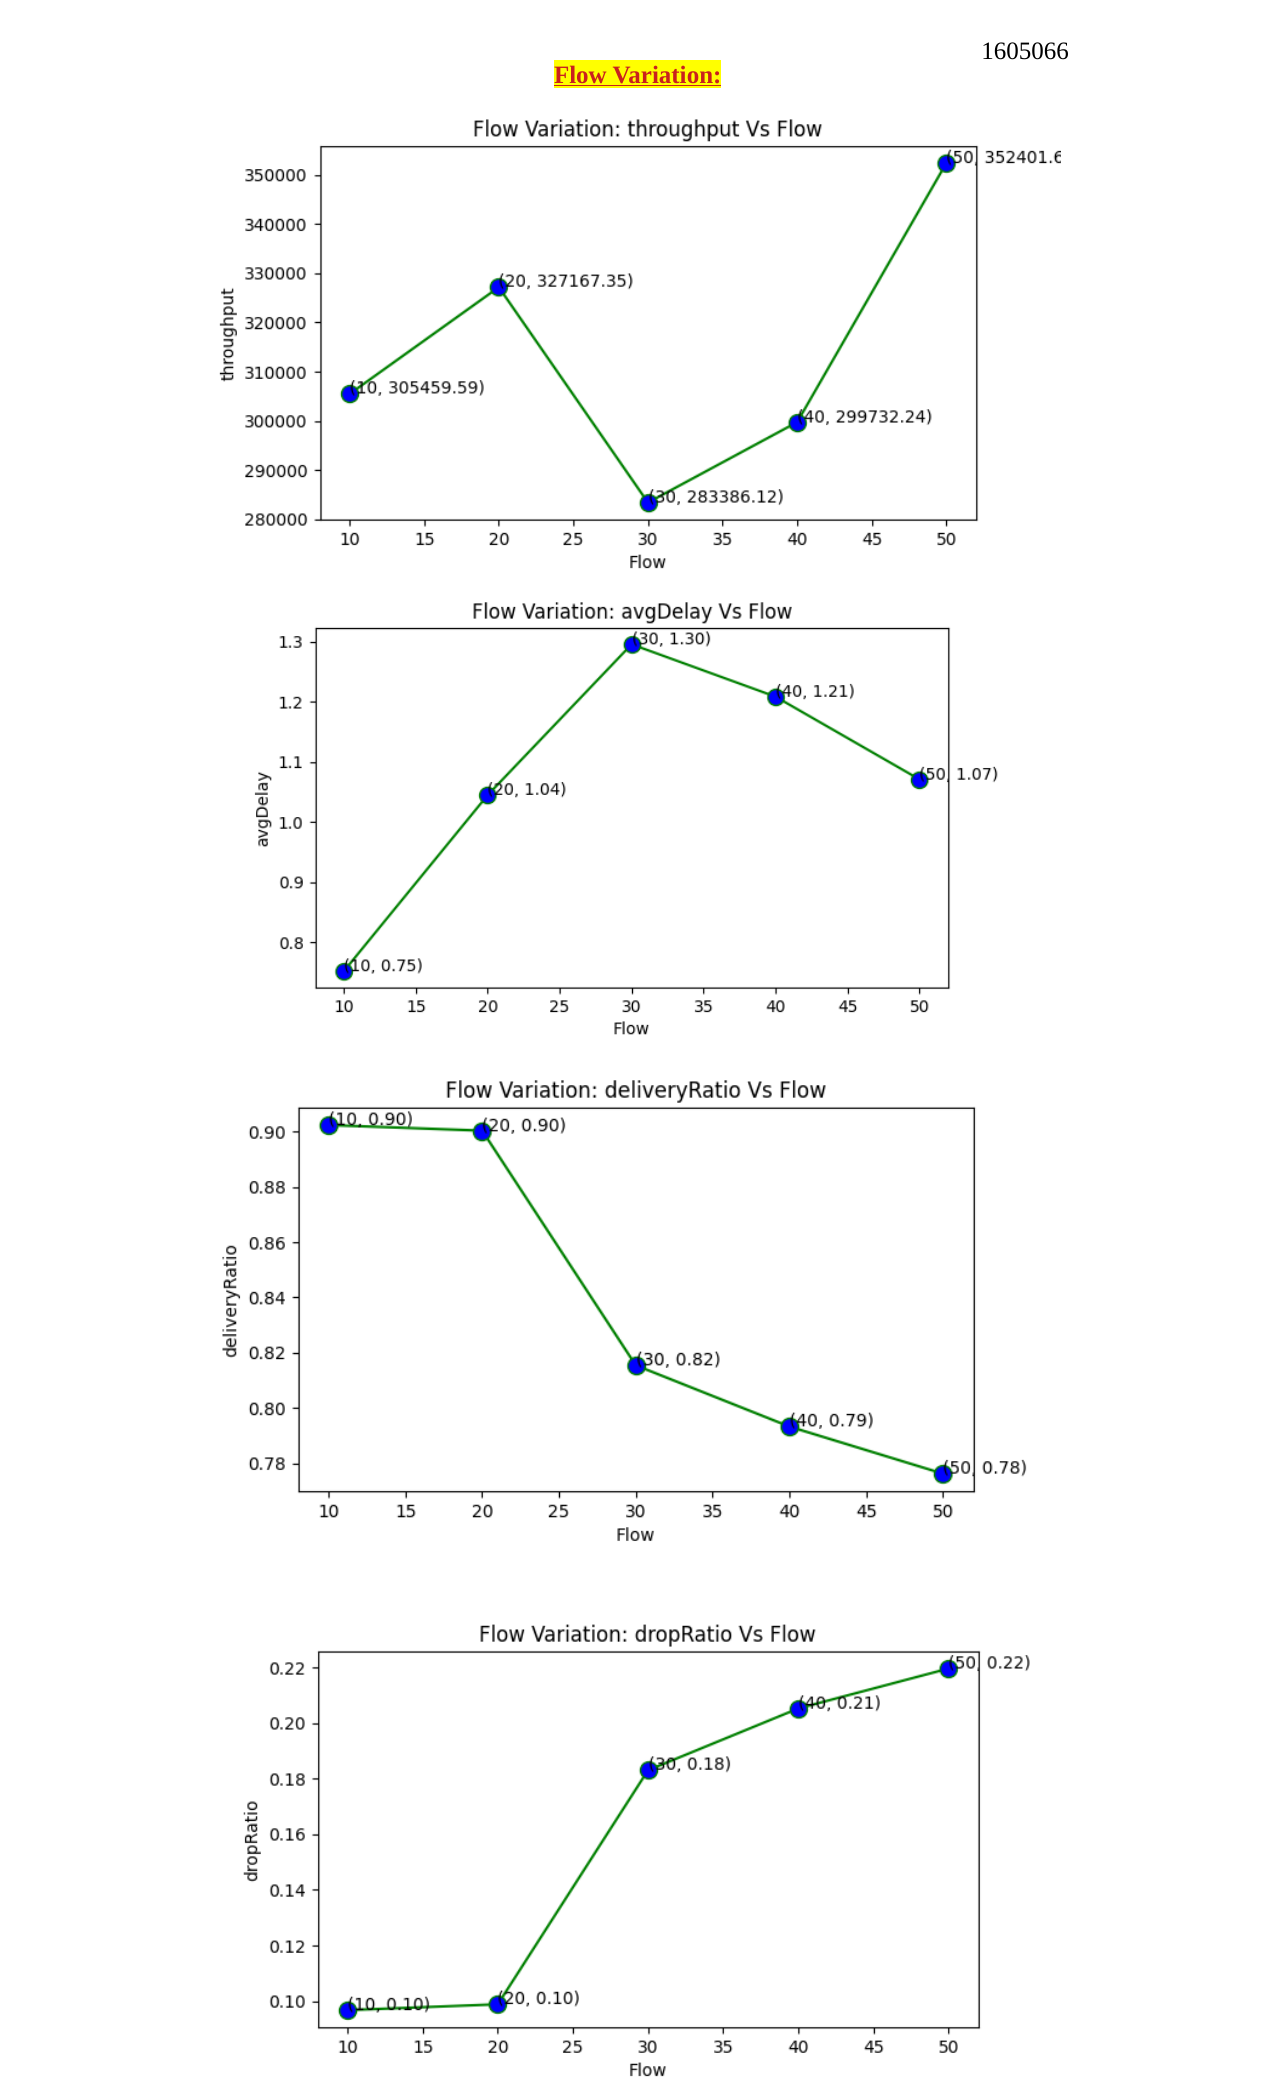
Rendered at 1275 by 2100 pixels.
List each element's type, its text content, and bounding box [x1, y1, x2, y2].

text Flow Variation: [75, 60, 1200, 89]
picture [254, 595, 1021, 1039]
picture [214, 88, 1061, 573]
picture [214, 1069, 1061, 1546]
picture [211, 1593, 1064, 2081]
